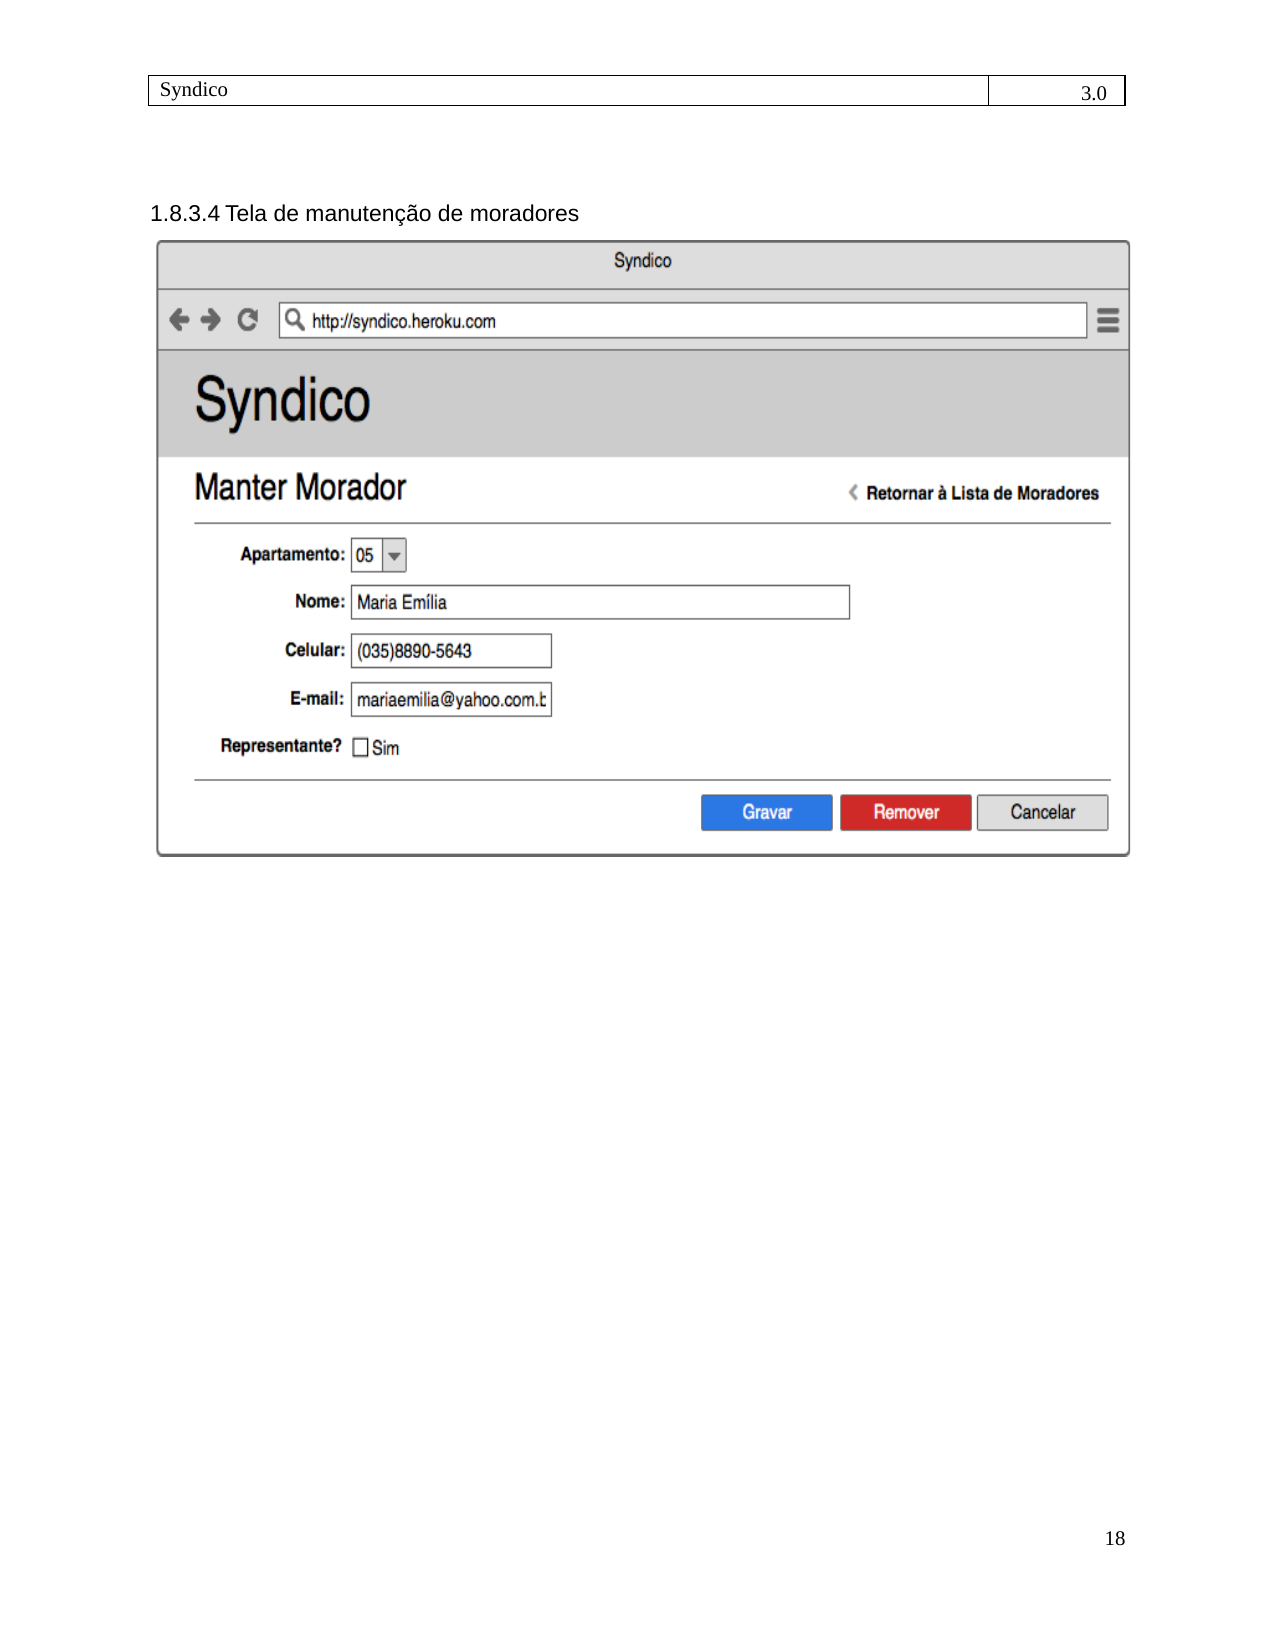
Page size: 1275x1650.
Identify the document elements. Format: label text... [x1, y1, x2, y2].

list Tela de manutenção de moradores [150, 200, 1125, 226]
